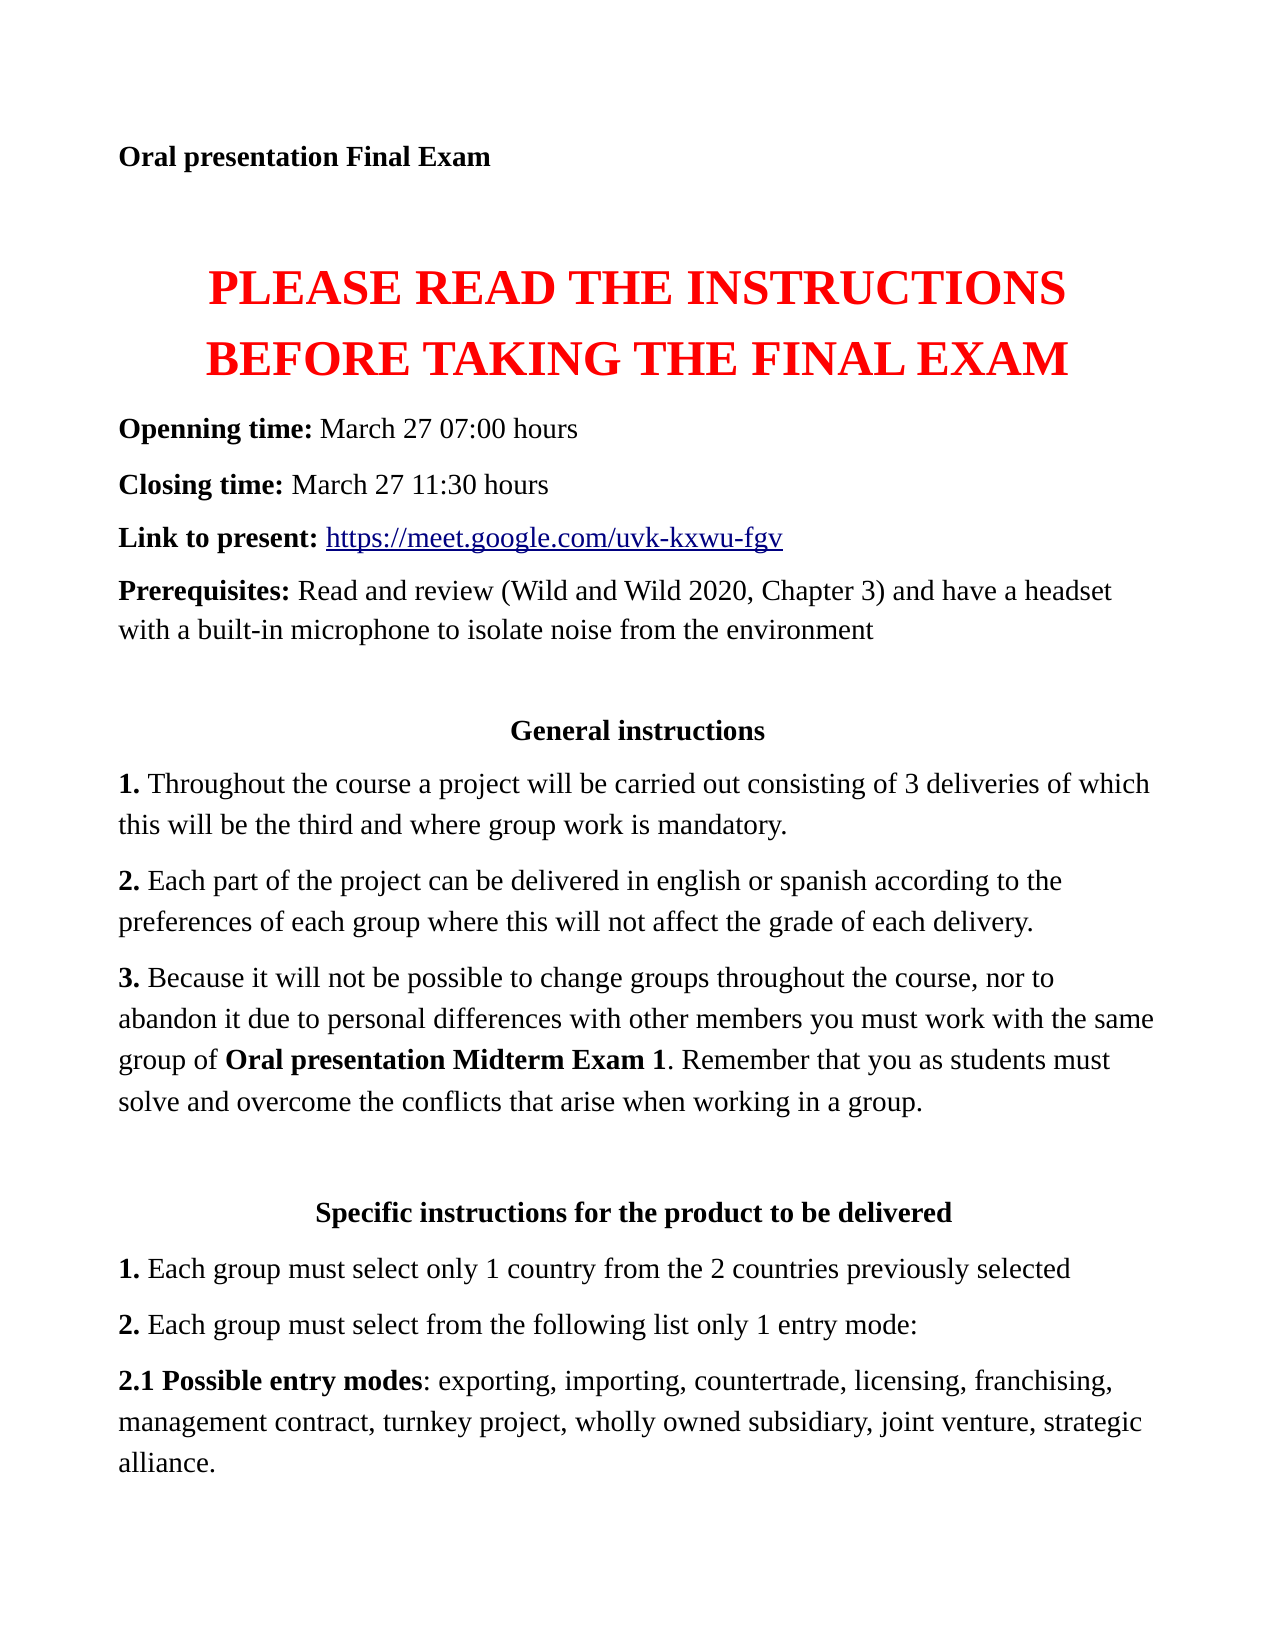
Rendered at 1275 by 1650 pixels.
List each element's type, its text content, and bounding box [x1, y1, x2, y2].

text Prerequisites: Read and review (Wild and Wild 2020, Chapter 3) and have a headset with a built-in microphone to isolate noise from the environment [118, 573, 1157, 646]
text Closing time: March 27 11:30 hours [118, 467, 1157, 501]
text General instructions [118, 713, 1157, 746]
text 2. Each part of the project can be delivered in english or spanish according to the preferences of each group where this will not affect the grade of each delivery. [118, 863, 1157, 938]
text 2. Each group must select from the following list only 1 entry mode: [118, 1307, 1157, 1341]
text 1. Throughout the course a project will be carried out consisting of 3 deliveries of which this will be the third and where group work is mandatory. [118, 766, 1157, 841]
subtitle Oral presentation Final Exam [118, 139, 1157, 172]
text 2.1 Possible entry modes: exporting, importing, countertrade, licensing, franchising, management contract, turnkey project, wholly owned subsidiary, joint venture, strategic alliance. [118, 1363, 1157, 1479]
text Specific instructions for the product to be delivered [118, 1195, 1157, 1229]
text 3. Because it will not be possible to change groups throughout the course, nor to abandon it due to personal differences with other members you must work with the same group of Oral presentation Midterm Exam 1. Remember that you as students must solve and overcome the conflicts that arise when working in a group. [118, 960, 1157, 1117]
text Openning time: March 27 07:00 hours [118, 411, 1157, 445]
text 1. Each group must select only 1 country from the 2 countries previously selected [118, 1251, 1157, 1285]
text Link to present: https://meet.google.com/uvk-kxwu-fgv [118, 520, 1157, 554]
subtitle PLEASE READ THE INSTRUCTIONS BEFORE TAKING THE FINAL EXAM [118, 258, 1157, 386]
